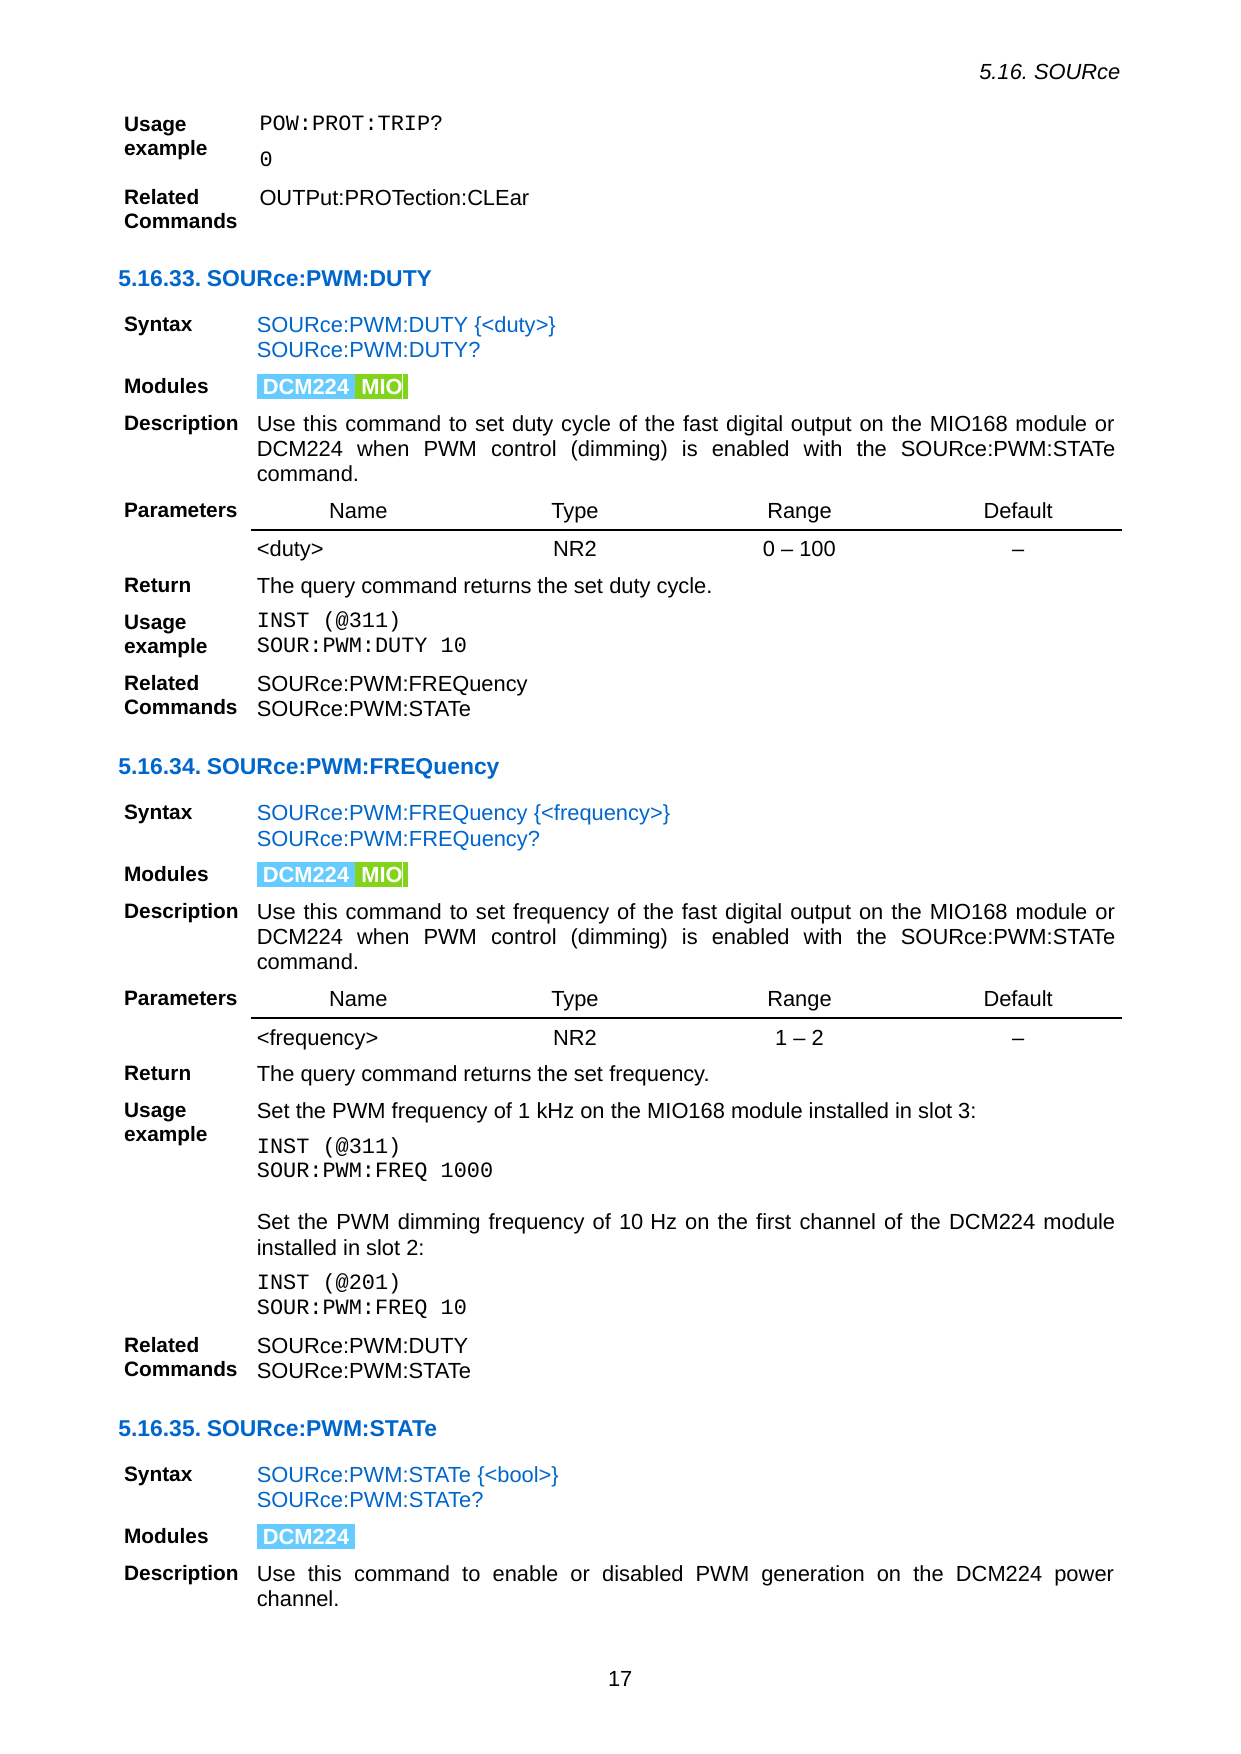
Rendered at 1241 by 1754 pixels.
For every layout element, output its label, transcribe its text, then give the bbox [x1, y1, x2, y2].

table_cell Modules [118, 1518, 251, 1555]
table_header Syntax [118, 1456, 251, 1518]
table_cell OUTPut:PROTection:CLEar [254, 179, 1122, 238]
table_cell Related Commands [118, 179, 253, 238]
table_cell SOURce:PWM:DUTY SOURce:PWM:STATe [251, 1327, 1122, 1389]
table_cell DCM224 [251, 1518, 1122, 1555]
table_cell NR2 [465, 531, 684, 567]
table_cell Return [118, 567, 251, 604]
table_cell SOURce:PWM:FREQuency SOURce:PWM:STATe [251, 665, 1122, 727]
table_header SOURce:PWM:FREQuency {<frequency>} SOURce:PWM:FREQuency? [251, 795, 1122, 856]
table_cell Parameters [118, 492, 251, 567]
table_cell Usage example [118, 1092, 251, 1327]
table_cell Name [251, 492, 465, 528]
table_cell Default [914, 492, 1122, 528]
subtitle SOURce:PWM:FREQuency [118, 753, 1122, 780]
table_cell The query command returns the set duty cycle. [251, 567, 1122, 604]
table_cell The query command returns the set frequency. [251, 1056, 1122, 1092]
table_cell NR2 [465, 1019, 684, 1056]
table_cell <duty> [251, 531, 465, 567]
table_cell Use this command to set frequency of the fast digital output on the MIO168 module or DCM224 when PWM control (dimming) is enabled with the SOURce:PWM:STATe command. [251, 893, 1122, 980]
table_cell POW:PROT:TRIP? 0 [254, 106, 1122, 179]
table_cell Description [118, 405, 251, 492]
table_header Syntax [118, 795, 251, 856]
table_header SOURce:PWM:STATe {<bool>} SOURce:PWM:STATe? [251, 1456, 1122, 1518]
table_cell Use this command to set duty cycle of the fast digital output on the MIO168 module or DCM224 when PWM control (dimming) is enabled with the SOURce:PWM:STATe command. [251, 405, 1122, 492]
table_header SOURce:PWM:DUTY {<duty>} SOURce:PWM:DUTY? [251, 306, 1122, 368]
table_cell DCM224 MIO [251, 856, 1122, 893]
table_cell 0 – 100 [684, 531, 914, 567]
table_cell DCM224 MIO [251, 368, 1122, 405]
table_cell Related Commands [118, 665, 251, 727]
table_cell Related Commands [118, 1327, 251, 1389]
table_cell Description [118, 893, 251, 980]
table_cell INST (@311) SOUR:PWM:DUTY 10 [251, 604, 1122, 665]
table_cell Default [914, 980, 1122, 1017]
table_cell Parameters [118, 980, 251, 1056]
table_cell – [914, 1019, 1122, 1056]
table_cell Modules [118, 856, 251, 893]
table_cell – [914, 531, 1122, 567]
table_cell Usage example [118, 604, 251, 665]
table_cell Type [465, 492, 684, 528]
table_cell Usage example [118, 106, 253, 179]
subtitle SOURce:PWM:STATe [118, 1415, 1122, 1442]
table_cell 1 – 2 [684, 1019, 914, 1056]
table_cell Description [118, 1555, 251, 1617]
table_cell Modules [118, 368, 251, 405]
table_cell Range [684, 980, 914, 1017]
table_cell Set the PWM frequency of 1 kHz on the MIO168 module installed in slot 3: INST (@311) SOUR:PWM:FREQ 1000 Set the PWM dimming frequency of 10 Hz on the first channel of the DCM224 module installed in slot 2: INST (@201) SOUR:PWM:FREQ 10 [251, 1092, 1122, 1327]
table_cell Range [684, 492, 914, 528]
table_cell Type [465, 980, 684, 1017]
table_header Syntax [118, 306, 251, 368]
table_cell Use this command to enable or disabled PWM generation on the DCM224 power channel. [251, 1555, 1122, 1617]
table_cell Name [251, 980, 465, 1017]
table_cell Return [118, 1056, 251, 1092]
table_cell <frequency> [251, 1019, 465, 1056]
subtitle SOURce:PWM:DUTY [118, 265, 1122, 291]
